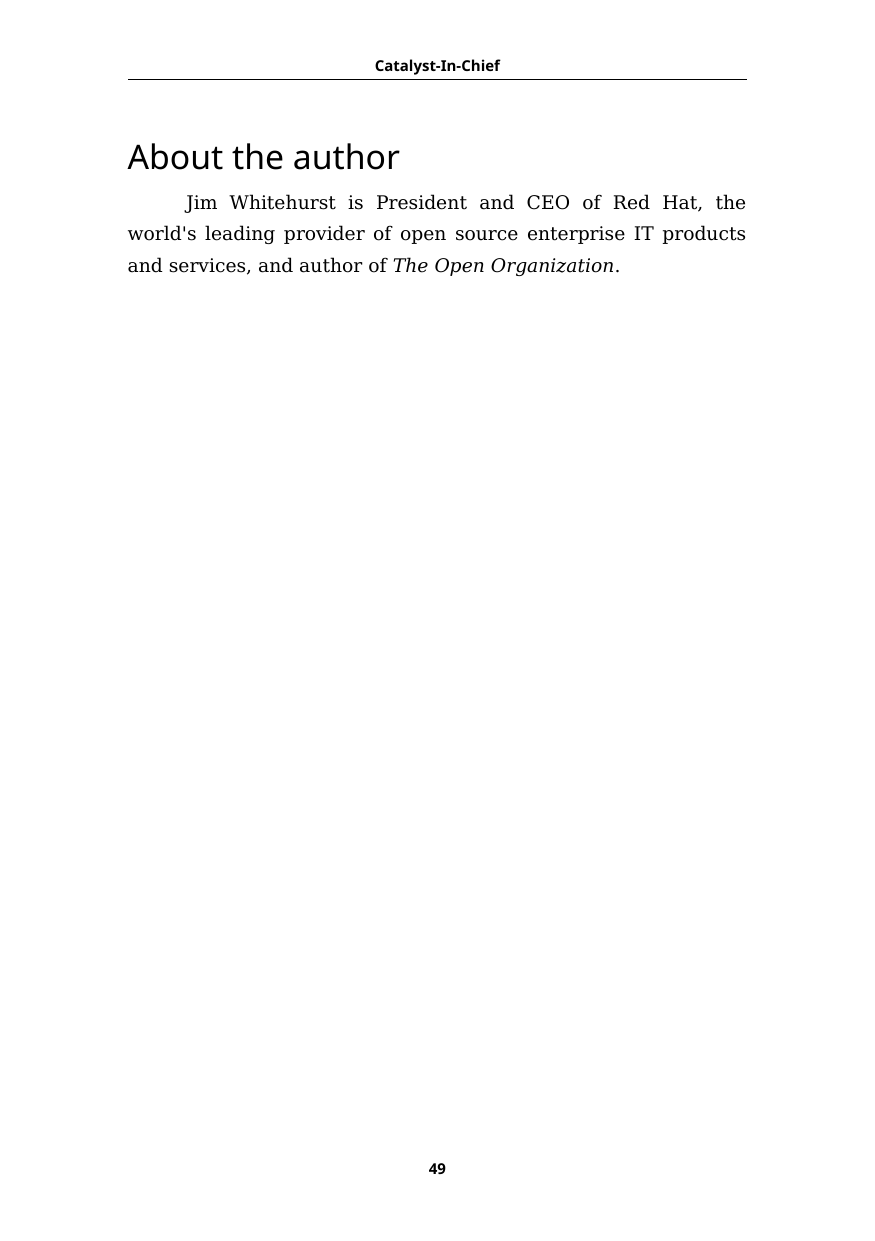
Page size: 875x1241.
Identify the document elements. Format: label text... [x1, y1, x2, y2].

subtitle About the author [127, 133, 747, 179]
text Jim Whitehurst is President and CEO of Red Hat, the world's leading provider of open source enterprise IT products and services, and author of The Open Organization. [127, 192, 747, 277]
